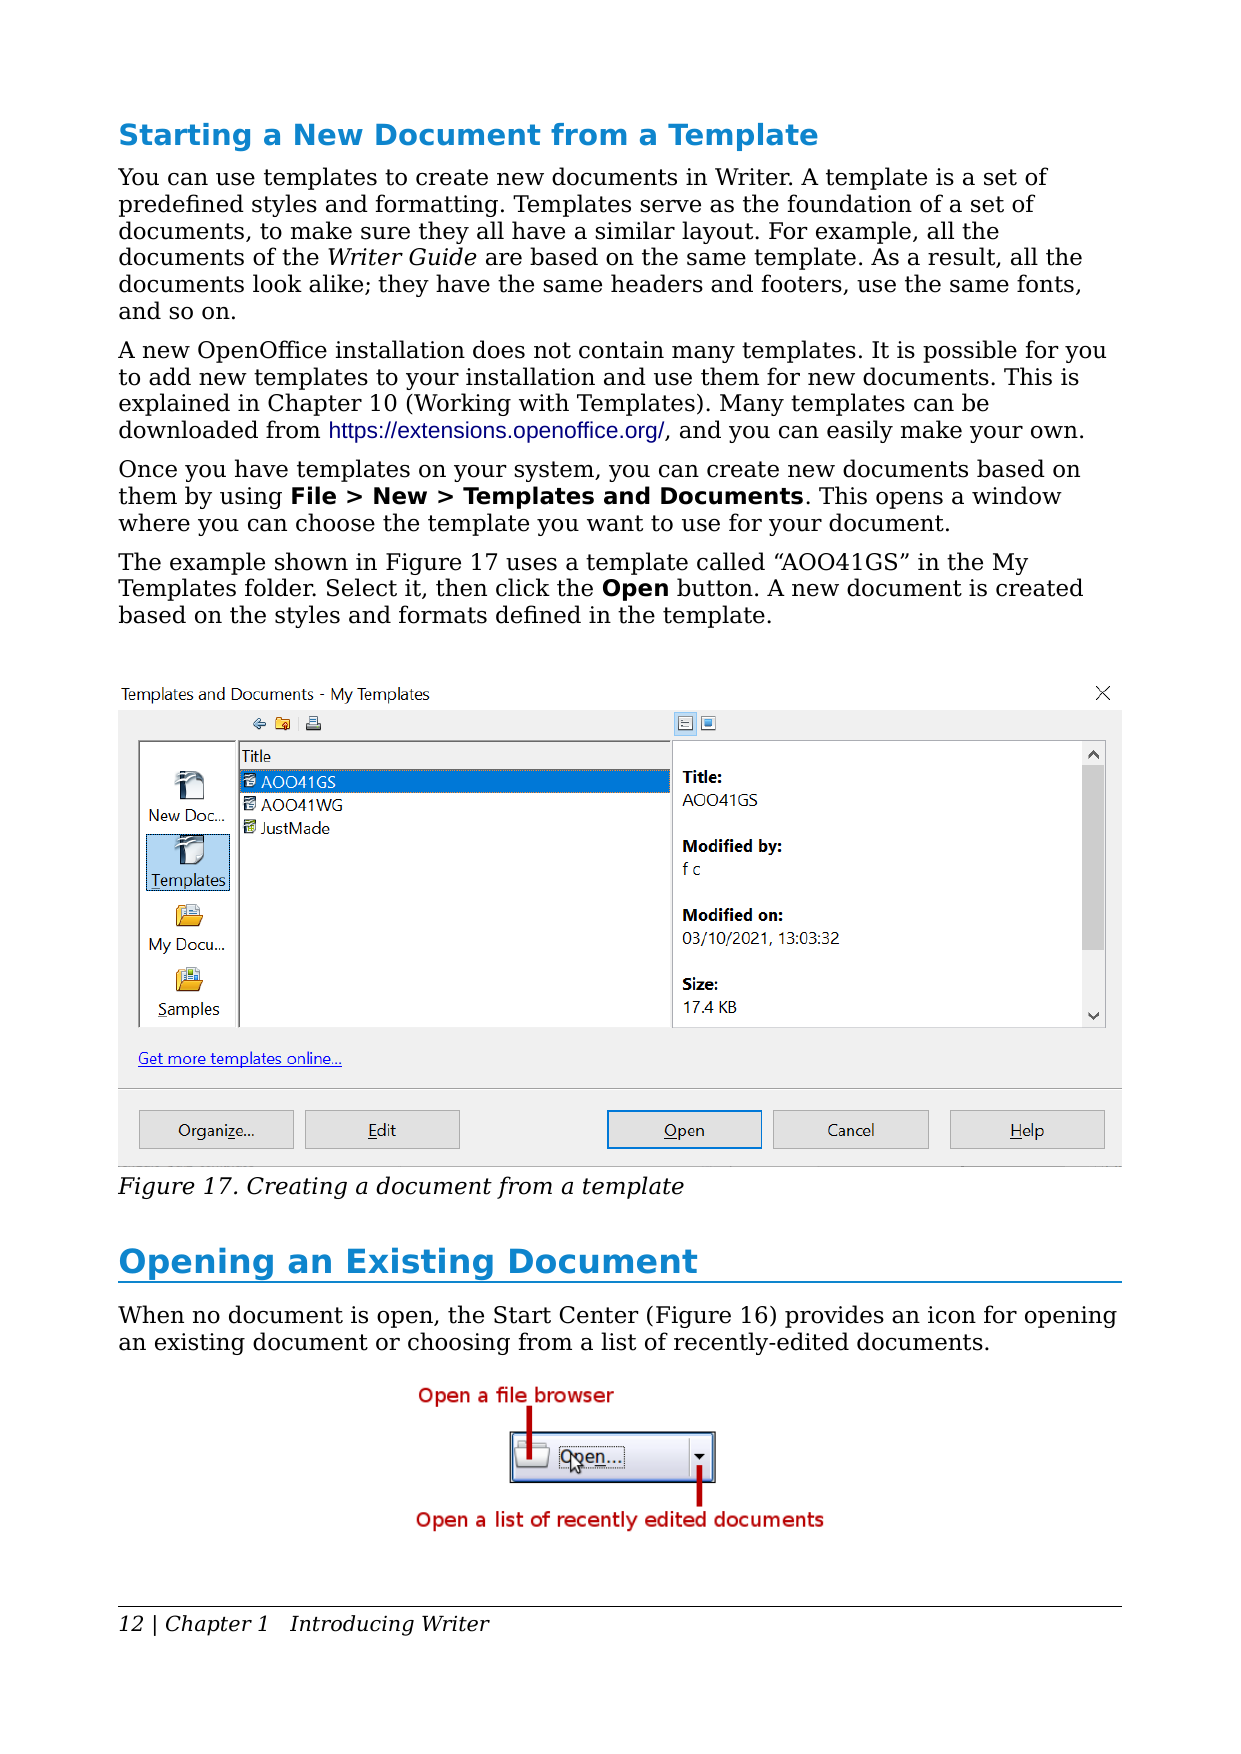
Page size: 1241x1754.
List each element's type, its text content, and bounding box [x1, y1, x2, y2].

subtitle Starting a New Document from a Template [118, 118, 1122, 152]
text When no document is open, the Start Center (Figure 16) provides an icon for opening an existing document or choosing from a list of recently-edited documents. [118, 1302, 1122, 1356]
text The example shown in Figure 17 uses a template called “AOO41GS” in the My Templates folder. Select it, then click the Open button. A new document is created based on the styles and formats defined in the template. [118, 549, 1122, 629]
picture [409, 1380, 831, 1538]
subtitle Opening an Existing Document [118, 1242, 1122, 1281]
text Once you have templates on your system, you can create new documents based on them by using File > New > Templates and Documents. This opens a window where you can choose the template you want to use for your document. [118, 456, 1122, 536]
text Figure 17. Creating a document from a template [118, 1173, 1124, 1200]
picture [118, 680, 1122, 1167]
text A new OpenOffice installation does not contain many templates. It is possible for you to add new templates to your installation and use them for new documents. This is explained in Chapter 10 (Working with Templates). Many templates can be downloaded from https://extensions.openoffice.org/, and you can easily make your own. [118, 337, 1122, 444]
text You can use templates to create new documents in Writer. A template is a set of predefined styles and formatting. Templates serve as the foundation of a set of documents, to make sure they all have a similar layout. For example, all the documents of the Writer Guide are based on the same template. As a result, all the documents look alike; they have the same headers and footers, use the same fonts, and so on. [118, 164, 1122, 324]
